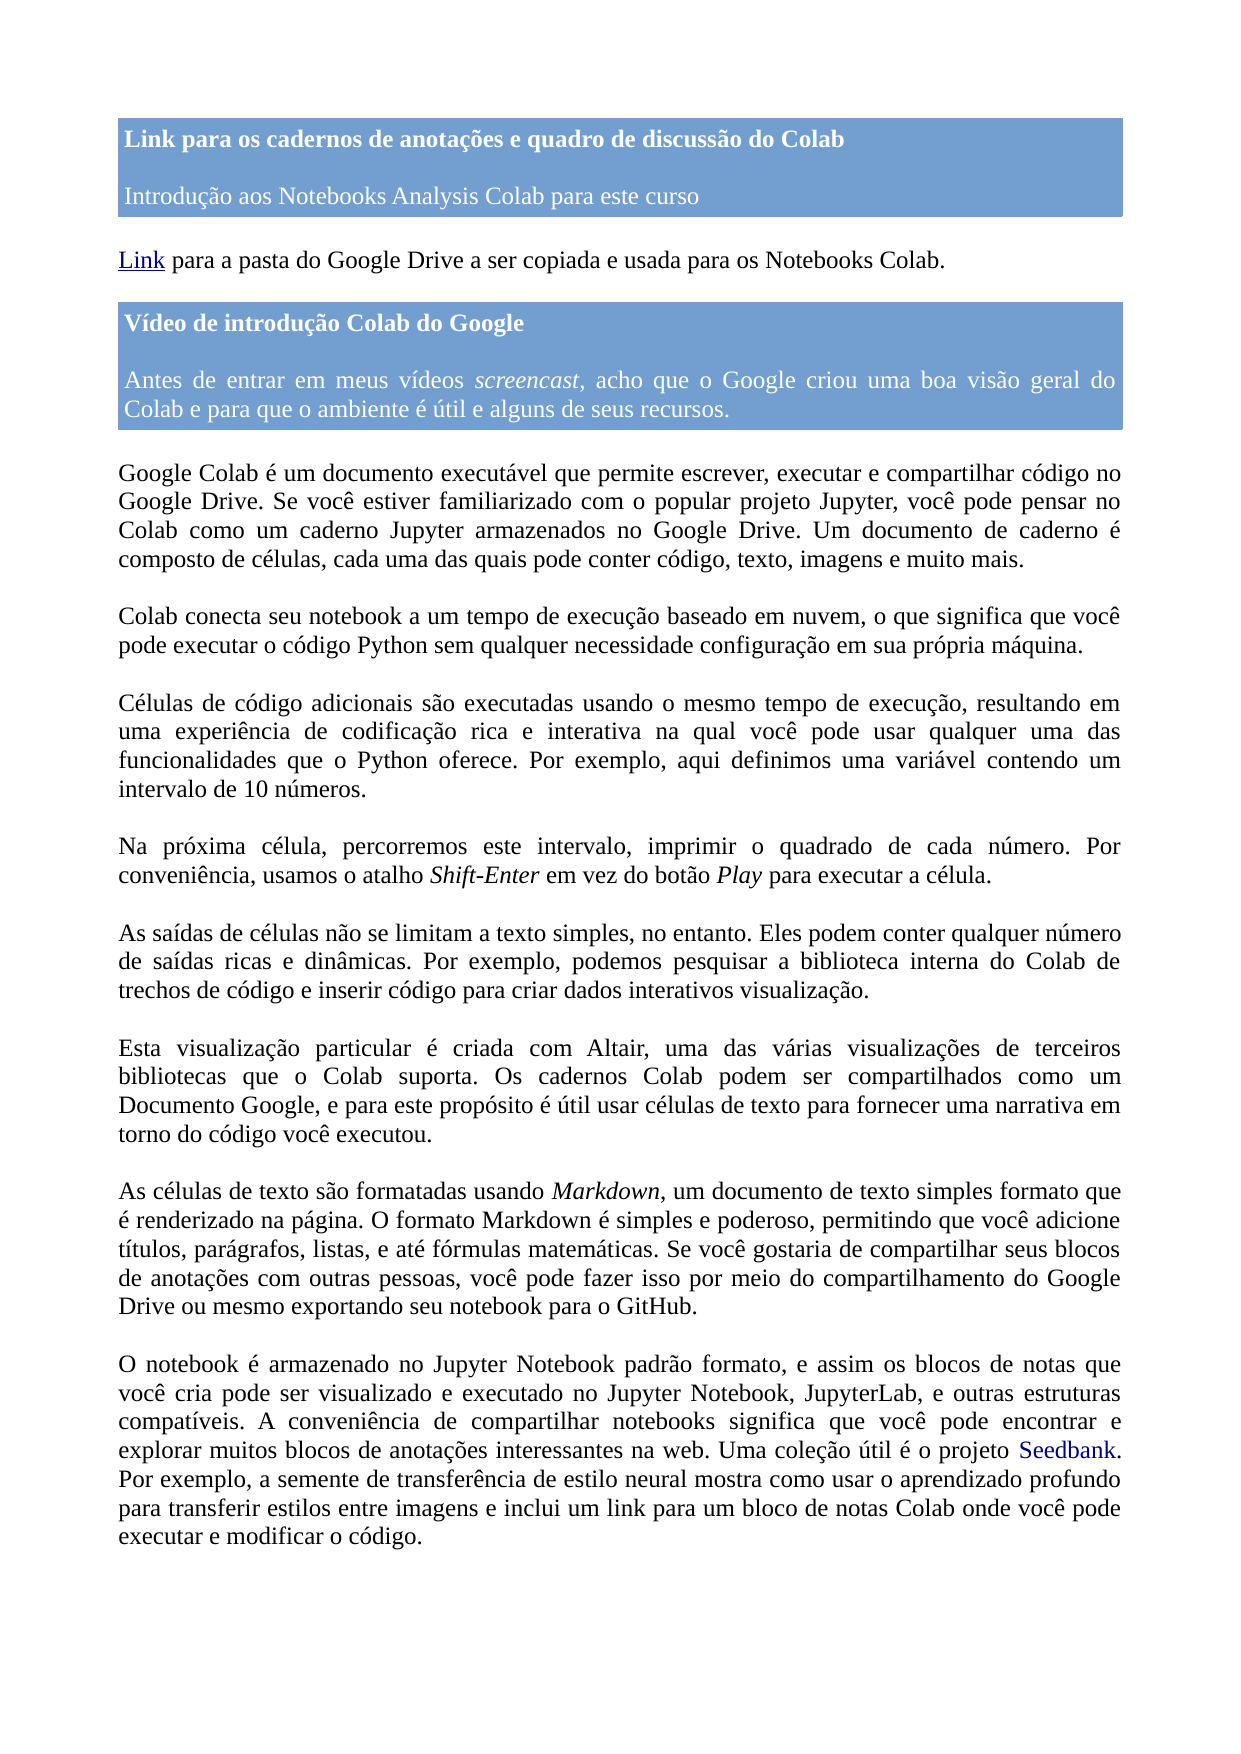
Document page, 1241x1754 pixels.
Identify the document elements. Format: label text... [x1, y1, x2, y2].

text Na próxima célula, percorremos este intervalo, imprimir o quadrado de cada número. Por conveniência, usamos o atalho Shift-Enter em vez do botão Play para executar a célula. [118, 831, 1122, 889]
table_header Vídeo de introdução Colab do Google Antes de entrar em meus vídeos screencast, acho que o Google criou uma boa visão geral do Colab e para que o ambiente é útil e alguns de seus recursos. [119, 303, 1122, 429]
table_header Link para os cadernos de anotações e quadro de discussão do Colab Introdução aos Notebooks Analysis Colab para este curso [119, 119, 1122, 216]
text As células de texto são formatadas usando Markdown, um documento de texto simples formato que é renderizado na página. O formato Markdown é simples e poderoso, permitindo que você adicione títulos, parágrafos, listas, e até fórmulas matemáticas. Se você gostaria de compartilhar seus blocos de anotações com outras pessoas, você pode fazer isso por meio do compartilhamento do Google Drive ou mesmo exportando seu notebook para o GitHub. [118, 1176, 1122, 1320]
text Google Colab é um documento executável que permite escrever, executar e compartilhar código no Google Drive. Se você estiver familiarizado com o popular projeto Jupyter, você pode pensar no Colab como um caderno Jupyter armazenados no Google Drive. Um documento de caderno é composto de células, cada uma das quais pode conter código, texto, imagens e muito mais. [118, 458, 1122, 573]
text As saídas de células não se limitam a texto simples, no entanto. Eles podem conter qualquer número de saídas ricas e dinâmicas. Por exemplo, podemos pesquisar a biblioteca interna do Colab de trechos de código e inserir código para criar dados interativos visualização. [118, 918, 1122, 1004]
text Link para a pasta do Google Drive a ser copiada e usada para os Notebooks Colab. [118, 245, 1122, 273]
text Colab conecta seu notebook a um tempo de execução baseado em nuvem, o que significa que você pode executar o código Python sem qualquer necessidade configuração em sua própria máquina. [118, 601, 1122, 659]
text Esta visualização particular é criada com Altair, uma das várias visualizações de terceiros bibliotecas que o Colab suporta. Os cadernos Colab podem ser compartilhados como um Documento Google, e para este propósito é útil usar células de texto para fornecer uma narrativa em torno do código você executou. [118, 1033, 1122, 1148]
text Células de código adicionais são executadas usando o mesmo tempo de execução, resultando em uma experiência de codificação rica e interativa na qual você pode usar qualquer uma das funcionalidades que o Python oferece. Por exemplo, aqui definimos uma variável contendo um intervalo de 10 números. [118, 688, 1122, 803]
text O notebook é armazenado no Jupyter Notebook padrão formato, e assim os blocos de notas que você cria pode ser visualizado e executado no Jupyter Notebook, JupyterLab, e outras estruturas compatíveis. A conveniência de compartilhar notebooks significa que você pode encontrar e explorar muitos blocos de anotações interessantes na web. Uma coleção útil é o projeto Seedbank. Por exemplo, a semente de transferência de estilo neural mostra como usar o aprendizado profundo para transferir estilos entre imagens e inclui um link para um bloco de notas Colab onde você pode executar e modificar o código. [118, 1349, 1122, 1550]
